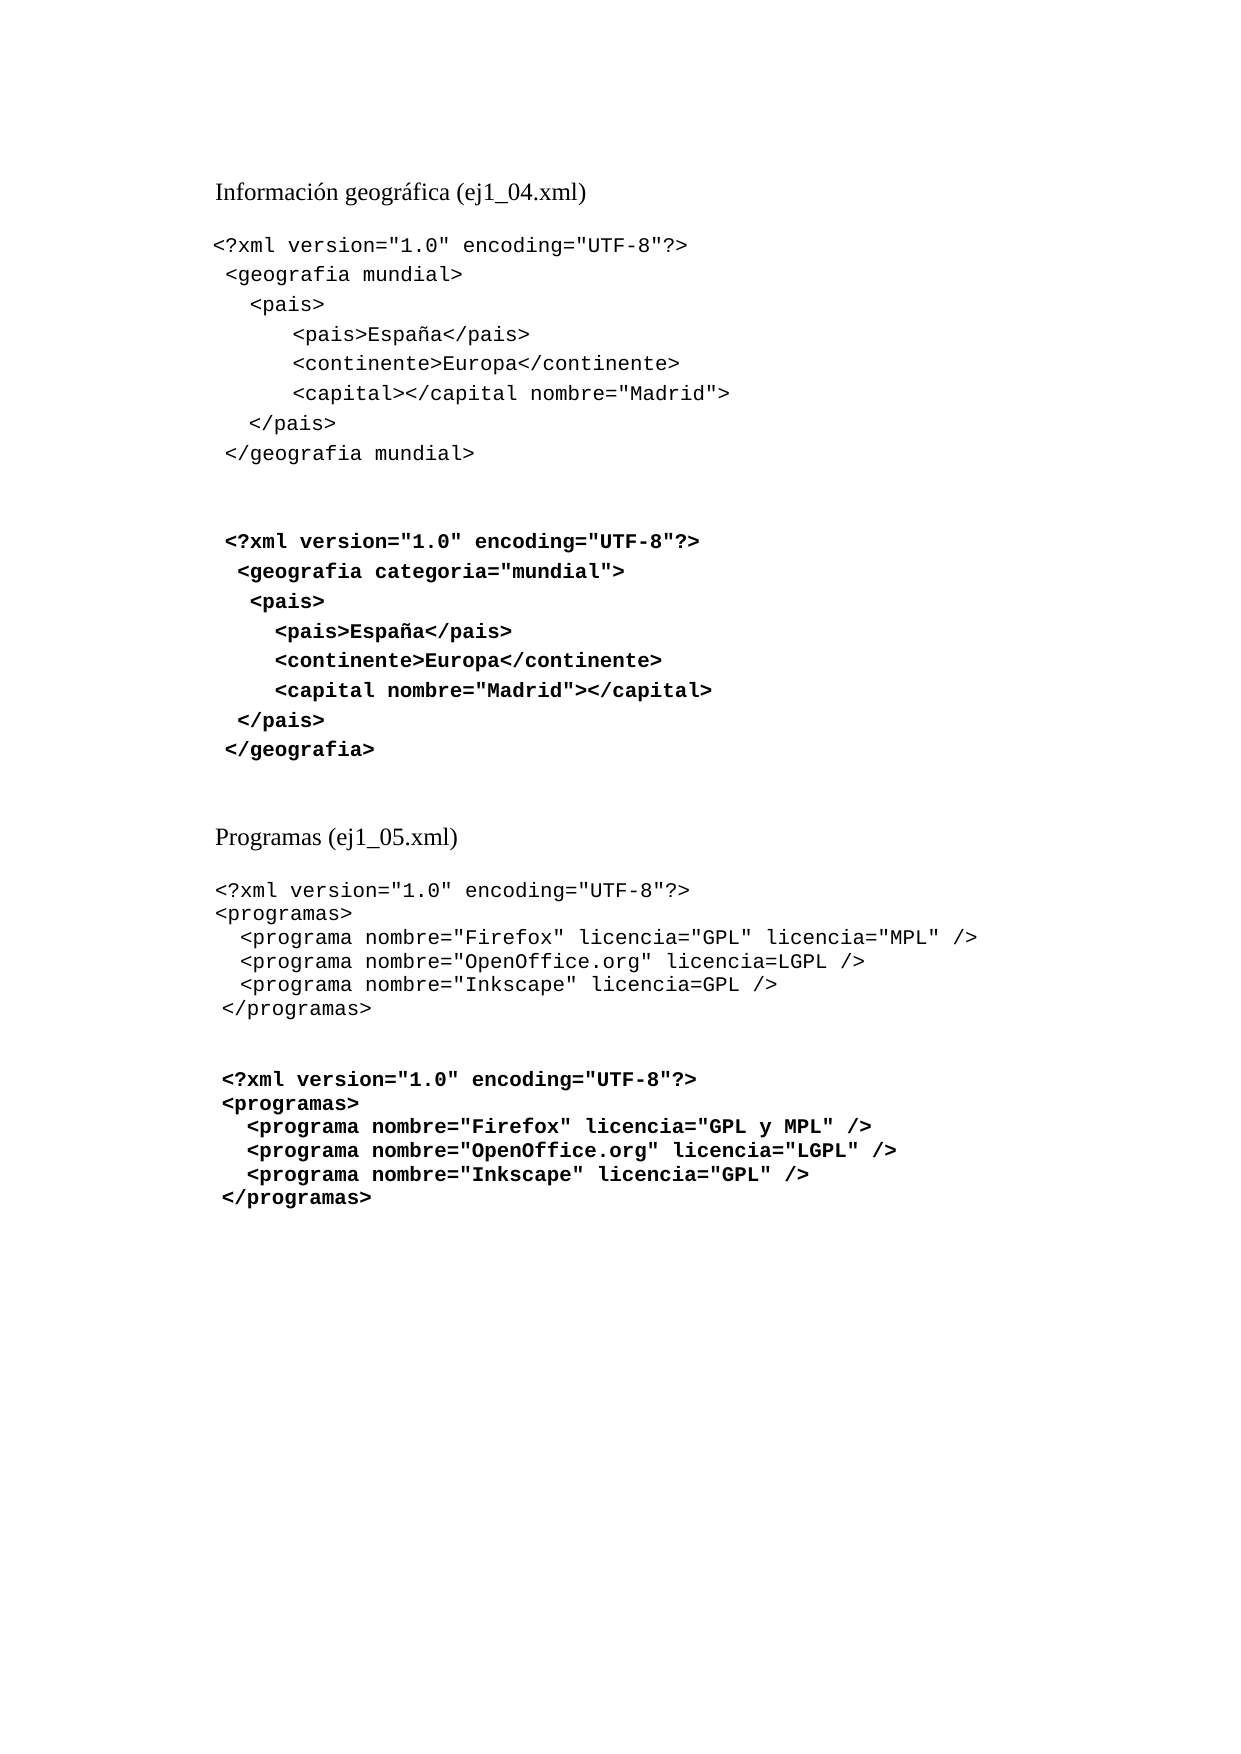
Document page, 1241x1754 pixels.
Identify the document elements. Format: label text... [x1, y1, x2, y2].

text Programas (ej1_05.xml) [215, 822, 1063, 851]
text </programas> [222, 998, 1063, 1022]
text <programas> [222, 1093, 1063, 1116]
text <capital></capital nombre="Madrid"> [242, 377, 1063, 407]
text <programa nombre="Inkscape" licencia="GPL" /> [222, 1163, 1063, 1187]
text <?xml version="1.0" encoding="UTF-8"?> [224, 526, 1063, 555]
text <?xml version="1.0" encoding="UTF-8"?> [213, 235, 1063, 258]
text </geografia> [224, 733, 1063, 763]
text <geografia categoria="mundial"> [224, 555, 1063, 585]
text <programa nombre="Firefox" licencia="GPL y MPL" /> [222, 1116, 1063, 1140]
text <pais> [224, 585, 1063, 614]
text <programa nombre="OpenOffice.org" licencia="LGPL" /> [222, 1140, 1063, 1163]
text <pais>España</pais> [242, 318, 1063, 347]
text <?xml version="1.0" encoding="UTF-8"?> [215, 880, 1063, 903]
text <programa nombre="Inkscape" licencia=GPL /> [215, 974, 1063, 998]
text <programa nombre="Firefox" licencia="GPL" licencia="MPL" /> [215, 927, 1063, 951]
text <programa nombre="OpenOffice.org" licencia=LGPL /> [215, 951, 1063, 974]
text <pais> [224, 288, 1063, 318]
text </geografia mundial> [224, 436, 1063, 466]
text <?xml version="1.0" encoding="UTF-8"?> [222, 1069, 1063, 1093]
text <geografia mundial> [213, 258, 1063, 288]
text <continente>Europa</continente> [224, 644, 1063, 674]
text <pais>España</pais> [224, 614, 1063, 644]
text <programas> [215, 903, 1063, 927]
text </programas> [222, 1187, 1063, 1211]
text </pais> [236, 407, 1063, 436]
text <continente>Europa</continente> [242, 347, 1063, 377]
text Información geográfica (ej1_04.xml) [215, 177, 1063, 206]
text <capital nombre="Madrid"></capital> [224, 674, 1063, 704]
text </pais> [224, 704, 1063, 733]
